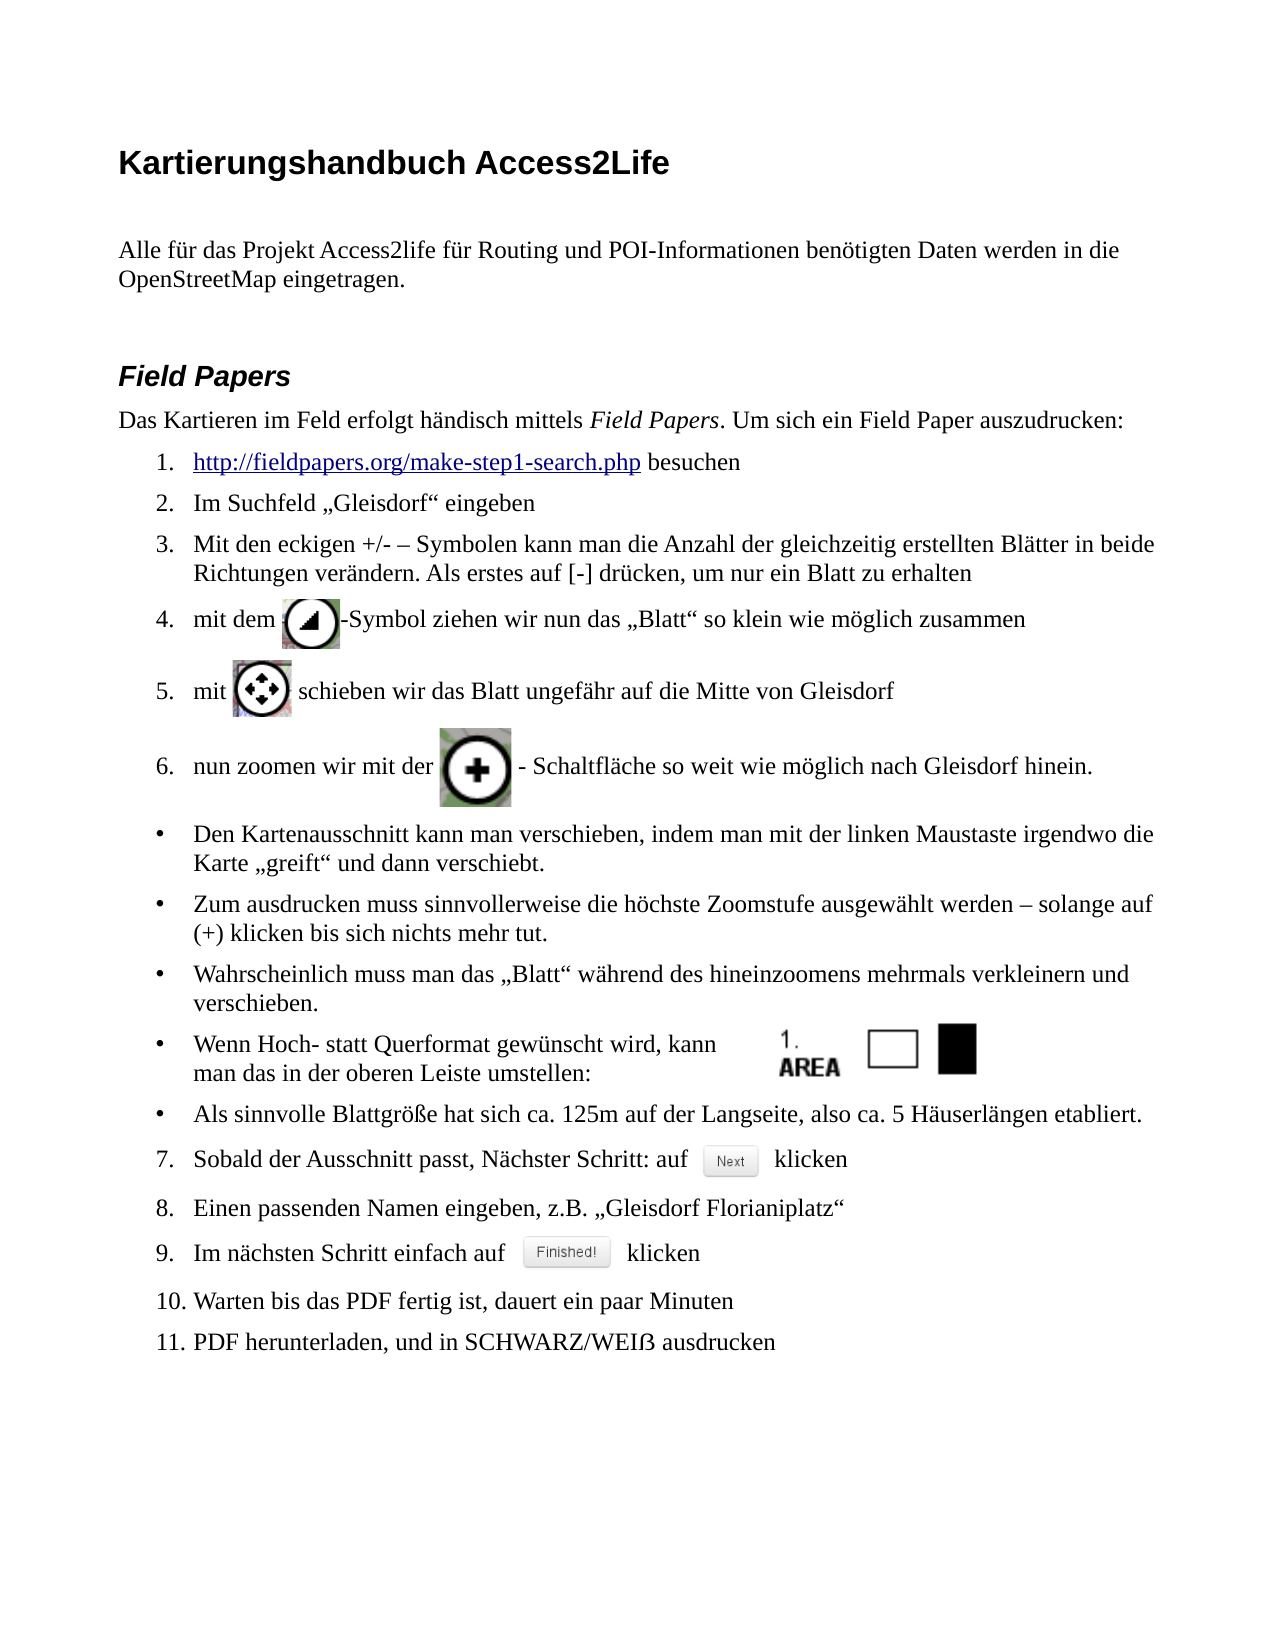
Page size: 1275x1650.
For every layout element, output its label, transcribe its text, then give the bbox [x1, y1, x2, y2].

list Zum ausdrucken muss sinnvollerweise die höchste Zoomstufe ausgewählt werden – solange auf (+) klicken bis sich nichts mehr tut. [156, 889, 1157, 947]
list Sobald der Ausschnitt passt, Nächster Schritt: auf [156, 1140, 694, 1181]
list mit schieben wir das Blatt ungefähr auf die Mitte von Gleisdorf [292, 661, 1157, 716]
list - Schaltfläche so weit wie möglich nach Gleisdorf hinein. [512, 729, 1157, 807]
list mit schieben wir das Blatt ungefähr auf die Mitte von Gleisdorf [156, 661, 232, 716]
picture [439, 728, 512, 807]
list Warten bis das PDF fertig ist, dauert ein paar Minuten [156, 1286, 1157, 1314]
text Alle für das Projekt Access2life für Routing und POI-Informationen benötigten Daten werden in die OpenStreetMap eingetragen. [118, 236, 1157, 293]
list Als sinnvolle Blattgröße hat sich ca. 125m auf der Langseite, also ca. 5 Häuserlängen etabliert. [156, 1099, 1157, 1128]
list nun zoomen wir mit der [156, 729, 439, 807]
list klicken [621, 1234, 1157, 1273]
list Einen passenden Namen eingeben, z.B. „Gleisdorf Florianiplatz“ [156, 1193, 1157, 1222]
list [993, 1029, 1157, 1087]
list PDF herunterladen, und in SCHWARZ/WEIẞ ausdrucken [156, 1327, 1157, 1356]
list Wahrscheinlich muss man das „Blatt“ während des hineinzoomens mehrmals verkleinern und verschieben. [156, 959, 1157, 1017]
picture [232, 660, 292, 717]
text Das Kartieren im Feld erfolgt händisch mittels Field Papers. Um sich ein Field Paper auszudrucken: [118, 405, 1157, 434]
picture [694, 1140, 768, 1181]
picture [764, 1012, 993, 1093]
list http://fieldpapers.org/make-step1-search.php besuchen [156, 447, 1157, 475]
list Wenn Hoch- statt Querformat gewünscht wird, kann man das in der oberen Leiste umstellen: [156, 1029, 764, 1087]
list mit dem -Symbol ziehen wir nun das „Blatt“ so klein wie möglich zusammen [341, 599, 1157, 648]
subtitle Field Papers [118, 359, 1157, 393]
subtitle Kartierungshandbuch Access2Life [118, 143, 1157, 182]
list Im Suchfeld „Gleisdorf“ eingeben [156, 488, 1157, 517]
picture [282, 599, 341, 649]
list Mit den eckigen +/- – Symbolen kann man die Anzahl der gleichzeitig erstellten Blätter in beide Richtungen verändern. Als erstes auf [-] drücken, um nur ein Blatt zu erhalten [156, 529, 1157, 587]
list Den Kartenausschnitt kann man verschieben, indem man mit der linken Maustaste irgendwo die Karte „greift“ und dann verschiebt. [156, 819, 1157, 877]
picture [511, 1234, 621, 1274]
list klicken [768, 1140, 1157, 1181]
list Im nächsten Schritt einfach auf [156, 1234, 511, 1273]
list mit dem -Symbol ziehen wir nun das „Blatt“ so klein wie möglich zusammen [156, 599, 282, 648]
